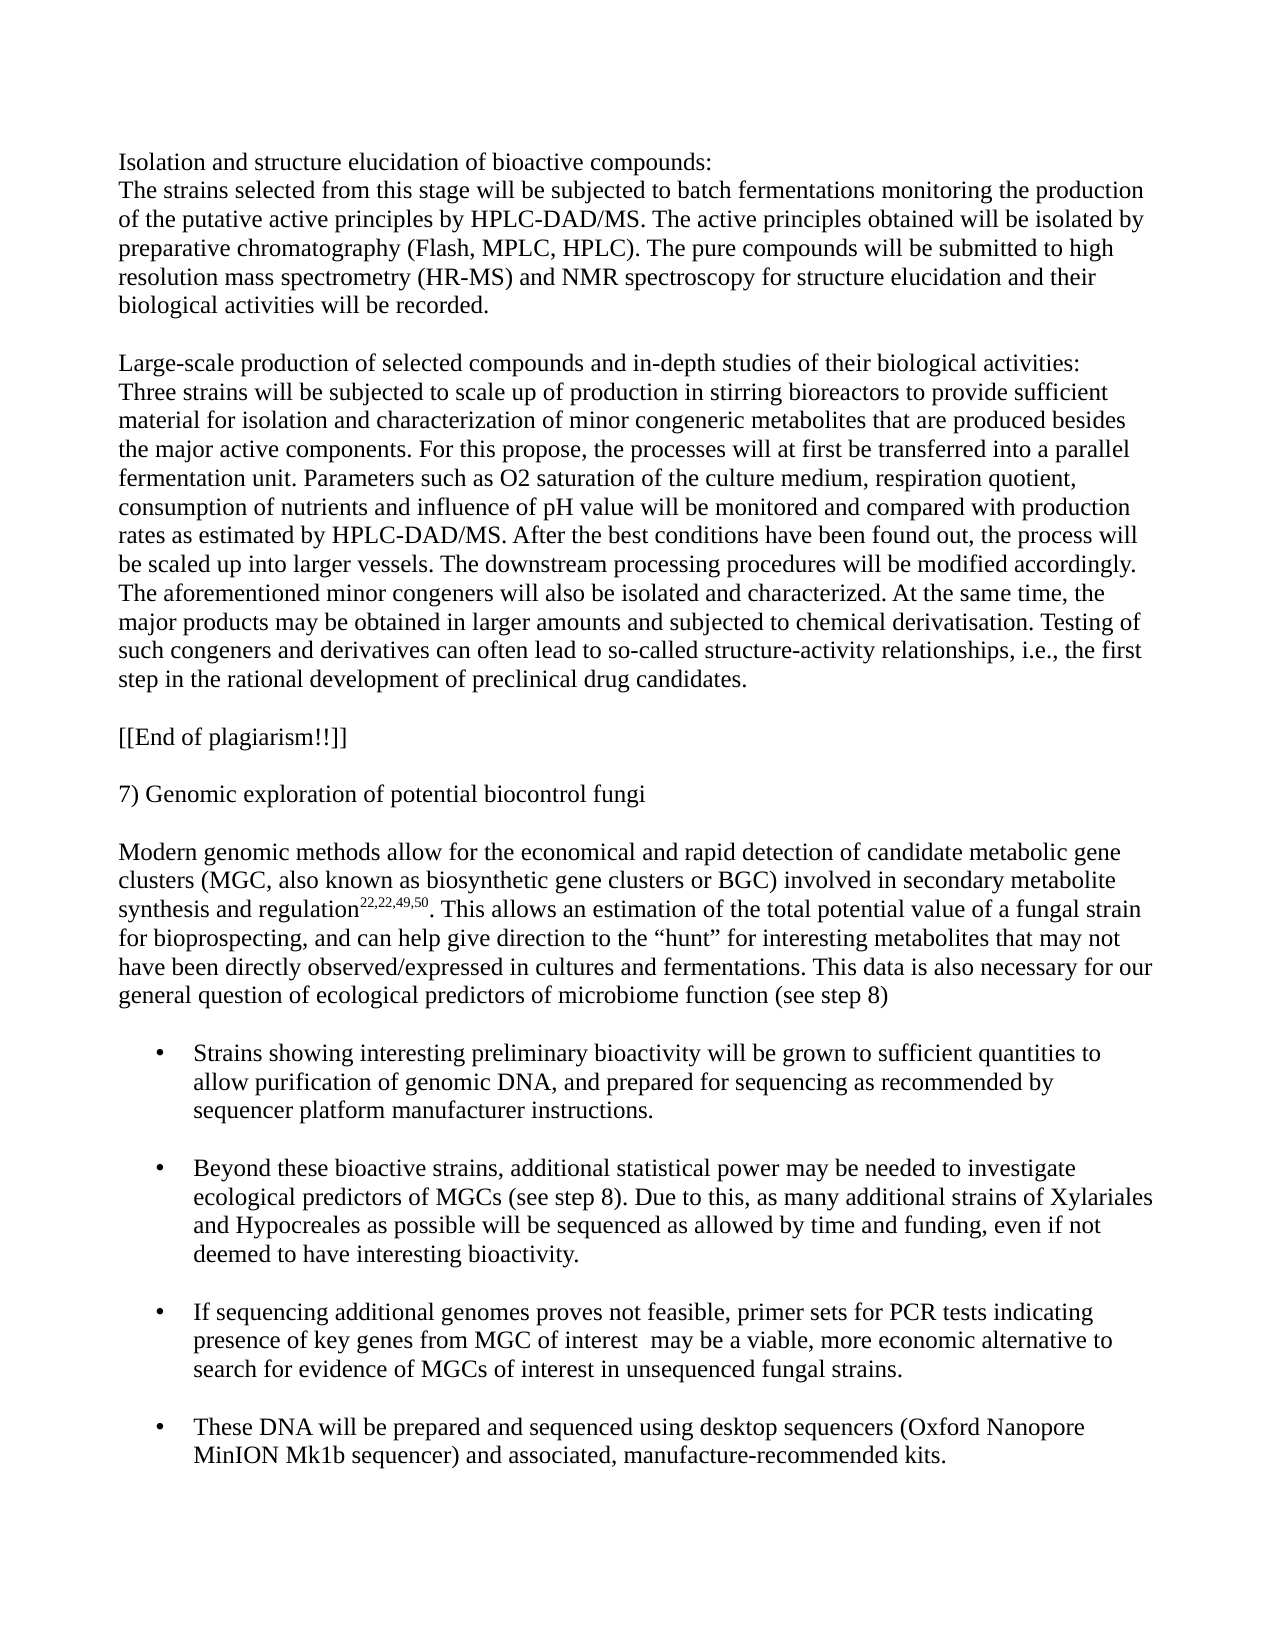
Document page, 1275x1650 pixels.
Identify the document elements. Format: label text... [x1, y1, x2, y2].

text Isolation and structure elucidation of bioactive compounds: [118, 147, 1157, 176]
text Three strains will be subjected to scale up of production in stirring bioreactors to provide sufficient material for isolation and characterization of minor congeneric metabolites that are produced besides the major active components. For this propose, the processes will at first be transferred into a parallel fermentation unit. Parameters such as O2 saturation of the culture medium, respiration quotient, consumption of nutrients and influence of pH value will be monitored and compared with production rates as estimated by HPLC-DAD/MS. After the best conditions have been found out, the process will be scaled up into larger vessels. The downstream processing procedures will be modified accordingly. The aforementioned minor congeners will also be isolated and characterized. At the same time, the major products may be obtained in larger amounts and subjected to chemical derivatisation. Testing of such congeners and derivatives can often lead to so-called structure-activity relationships, i.e., the first step in the rational development of preclinical drug candidates. [118, 377, 1157, 693]
text 7) Genomic exploration of potential biocontrol fungi [118, 779, 1157, 808]
text Large-scale production of selected compounds and in-depth studies of their biological activities: [118, 348, 1157, 377]
text [[End of plagiarism!!]] [118, 722, 1157, 751]
list These DNA will be prepared and sequenced using desktop sequencers (Oxford Nanopore MinION Mk1b sequencer) and associated, manufacture-recommended kits. [156, 1412, 1157, 1469]
list If sequencing additional genomes proves not feasible, primer sets for PCR tests indicating presence of key genes from MGC of interest may be a viable, more economic alternative to search for evidence of MGCs of interest in unsequenced fungal strains. [156, 1297, 1157, 1383]
list Beyond these bioactive strains, additional statistical power may be needed to investigate ecological predictors of MGCs (see step 8). Due to this, as many additional strains of Xylariales and Hypocreales as possible will be sequenced as allowed by time and funding, even if not deemed to have interesting bioactivity. [156, 1153, 1157, 1268]
text The strains selected from this stage will be subjected to batch fermentations monitoring the production of the putative active principles by HPLC-DAD/MS. The active principles obtained will be isolated by preparative chromatography (Flash, MPLC, HPLC). The pure compounds will be submitted to high resolution mass spectrometry (HR-MS) and NMR spectroscopy for structure elucidation and their biological activities will be recorded. [118, 176, 1157, 319]
list Strains showing interesting preliminary bioactivity will be grown to sufficient quantities to allow purification of genomic DNA, and prepared for sequencing as recommended by sequencer platform manufacturer instructions. [156, 1038, 1157, 1124]
text Modern genomic methods allow for the economical and rapid detection of candidate metabolic gene clusters (MGC, also known as biosynthetic gene clusters or BGC) involved in secondary metabolite synthesis and regulation22,22,49,50. This allows an estimation of the total potential value of a fungal strain for bioprospecting, and can help give direction to the “hunt” for interesting metabolites that may not have been directly observed/expressed in cultures and fermentations. This data is also necessary for our general question of ecological predictors of microbiome function (see step 8) [118, 837, 1157, 1009]
